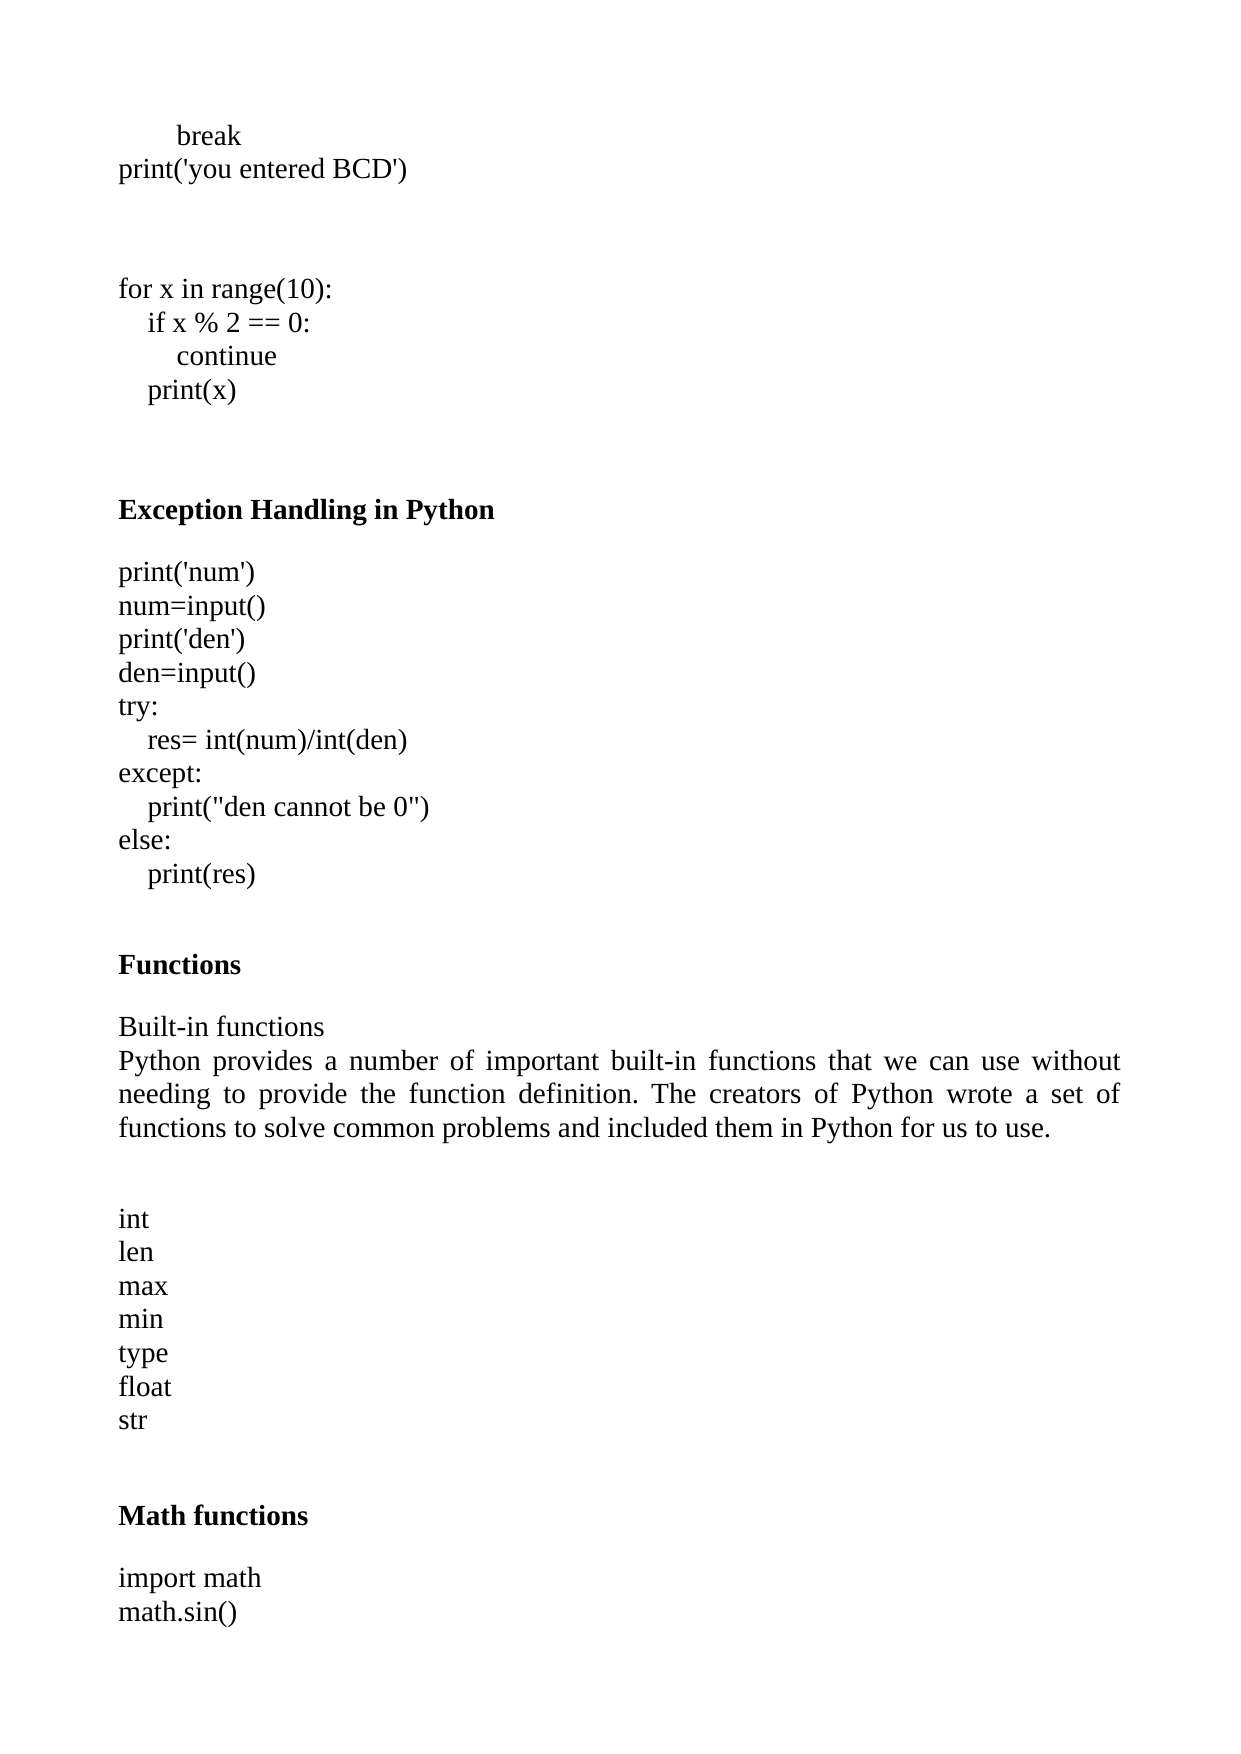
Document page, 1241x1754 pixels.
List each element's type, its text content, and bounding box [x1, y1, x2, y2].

text int [118, 1201, 1122, 1234]
text import math [118, 1560, 1122, 1594]
text else: [118, 822, 1122, 856]
text Functions [118, 947, 1122, 981]
text num=input() [118, 588, 1122, 621]
text print('den') [118, 621, 1122, 655]
text print('num') [118, 554, 1122, 588]
text res= int(num)/int(den) [118, 722, 1122, 755]
text for x in range(10): [118, 271, 1122, 305]
text min [118, 1302, 1122, 1335]
text den=input() [118, 655, 1122, 688]
text math.sin() [118, 1594, 1122, 1627]
text continue [118, 338, 1122, 372]
text str [118, 1402, 1122, 1436]
text len [118, 1234, 1122, 1268]
text if x % 2 == 0: [118, 305, 1122, 338]
text print('you entered BCD') [118, 152, 1122, 185]
text Built-in functions [118, 1009, 1122, 1043]
text type [118, 1335, 1122, 1369]
text print(x) [118, 372, 1122, 406]
text print("den cannot be 0") [118, 789, 1122, 822]
text max [118, 1268, 1122, 1302]
text break [118, 118, 1122, 152]
text print(res) [118, 856, 1122, 889]
text Math functions [118, 1498, 1122, 1532]
text Python provides a number of important built-in functions that we can use without needing to provide the function definition. The creators of Python wrote a set of functions to solve common problems and included them in Python for us to use. [118, 1043, 1122, 1143]
text float [118, 1369, 1122, 1402]
text Exception Handling in Python [118, 492, 1122, 525]
text try: [118, 688, 1122, 722]
text except: [118, 755, 1122, 789]
